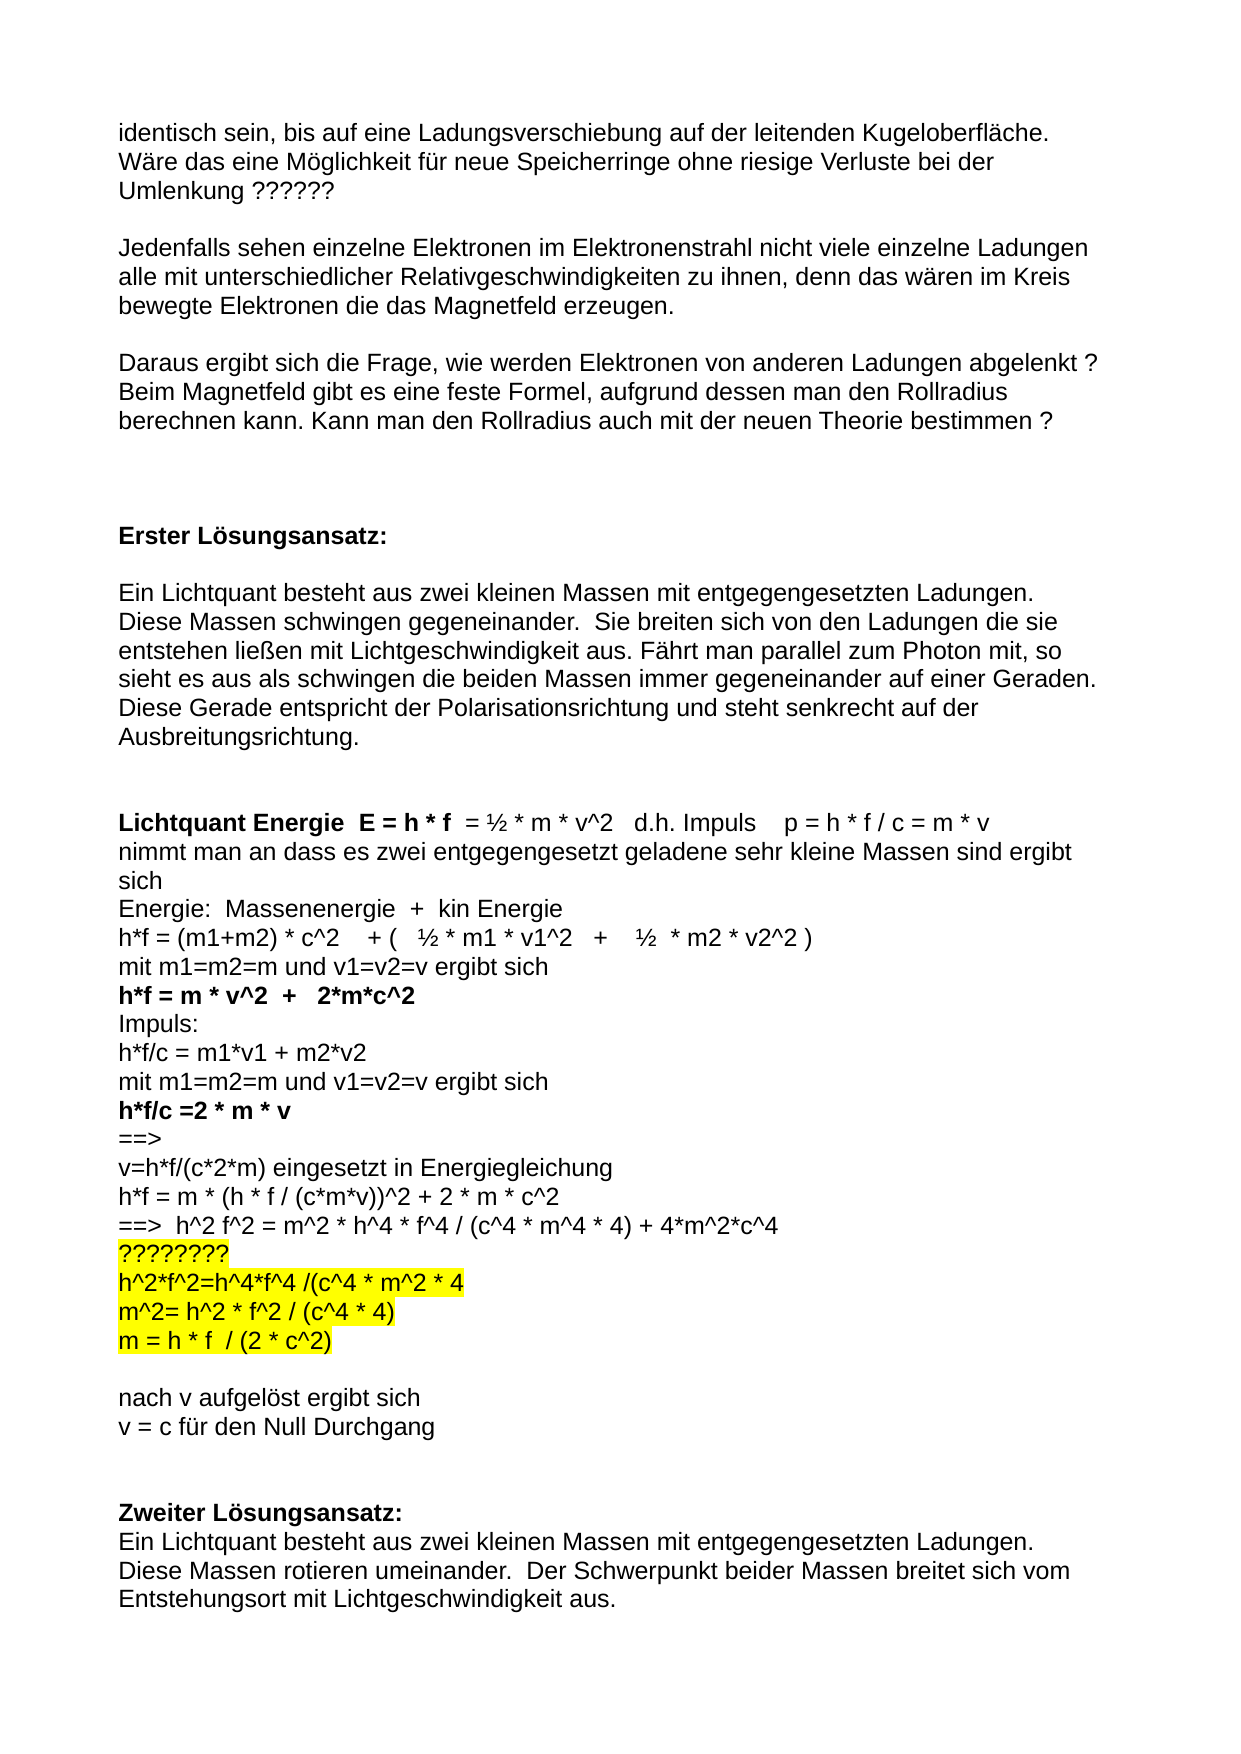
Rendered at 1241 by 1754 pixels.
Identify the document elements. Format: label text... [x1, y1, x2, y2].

text Ein Lichtquant besteht aus zwei kleinen Massen mit entgegengesetzten Ladungen. [118, 578, 1122, 607]
text m^2= h^2 * f^2 / (c^4 * 4) [118, 1297, 1122, 1326]
text identisch sein, bis auf eine Ladungsverschiebung auf der leitenden Kugeloberfläche. [118, 118, 1122, 147]
text Zweiter Lösungsansatz: [118, 1498, 1122, 1527]
text m = h * f / (2 * c^2) [118, 1326, 1122, 1354]
text mit m1=m2=m und v1=v2=v ergibt sich [118, 952, 1122, 981]
text Jedenfalls sehen einzelne Elektronen im Elektronenstrahl nicht viele einzelne Ladungen alle mit unterschiedlicher Relativgeschwindigkeiten zu ihnen, denn das wären im Kreis bewegte Elektronen die das Magnetfeld erzeugen. [118, 233, 1122, 319]
text Diese Gerade entspricht der Polarisationsrichtung und steht senkrecht auf der Ausbreitungsrichtung. [118, 693, 1122, 751]
text h^2*f^2=h^4*f^4 /(c^4 * m^2 * 4 [118, 1268, 1122, 1297]
text h*f/c =2 * m * v [118, 1096, 1122, 1124]
text Energie: Massenenergie + kin Energie [118, 894, 1122, 923]
text nach v aufgelöst ergibt sich [118, 1383, 1122, 1412]
text h*f = (m1+m2) * c^2 + ( ½ * m1 * v1^2 + ½ * m2 * v2^2 ) [118, 923, 1122, 952]
text ==> [118, 1124, 1122, 1153]
text Erster Lösungsansatz: [118, 521, 1122, 549]
text h*f = m * v^2 + 2*m*c^2 [118, 981, 1122, 1009]
text Diese Massen schwingen gegeneinander. Sie breiten sich von den Ladungen die sie entstehen ließen mit Lichtgeschwindigkeit aus. Fährt man parallel zum Photon mit, so sieht es aus als schwingen die beiden Massen immer gegeneinander auf einer Geraden. [118, 607, 1122, 693]
text h*f/c = m1*v1 + m2*v2 [118, 1038, 1122, 1067]
text Lichtquant Energie E = h * f = ½ * m * v^2 d.h. Impuls p = h * f / c = m * v [118, 808, 1122, 837]
text v = c für den Null Durchgang [118, 1412, 1122, 1441]
text ???????? [118, 1239, 1122, 1268]
text h*f = m * (h * f / (c*m*v))^2 + 2 * m * c^2 [118, 1182, 1122, 1211]
text mit m1=m2=m und v1=v2=v ergibt sich [118, 1067, 1122, 1096]
text v=h*f/(c*2*m) eingesetzt in Energiegleichung [118, 1153, 1122, 1182]
text Beim Magnetfeld gibt es eine feste Formel, aufgrund dessen man den Rollradius berechnen kann. Kann man den Rollradius auch mit der neuen Theorie bestimmen ? [118, 377, 1122, 434]
text nimmt man an dass es zwei entgegengesetzt geladene sehr kleine Massen sind ergibt sich [118, 837, 1122, 894]
text Impuls: [118, 1009, 1122, 1038]
text Wäre das eine Möglichkeit für neue Speicherringe ohne riesige Verluste bei der Umlenkung ?????? [118, 147, 1122, 204]
text Diese Massen rotieren umeinander. Der Schwerpunkt beider Massen breitet sich vom Entstehungsort mit Lichtgeschwindigkeit aus. [118, 1556, 1122, 1613]
text ==> h^2 f^2 = m^2 * h^4 * f^4 / (c^4 * m^4 * 4) + 4*m^2*c^4 [118, 1211, 1122, 1239]
text Daraus ergibt sich die Frage, wie werden Elektronen von anderen Ladungen abgelenkt ? [118, 348, 1122, 377]
text Ein Lichtquant besteht aus zwei kleinen Massen mit entgegengesetzten Ladungen. [118, 1527, 1122, 1556]
